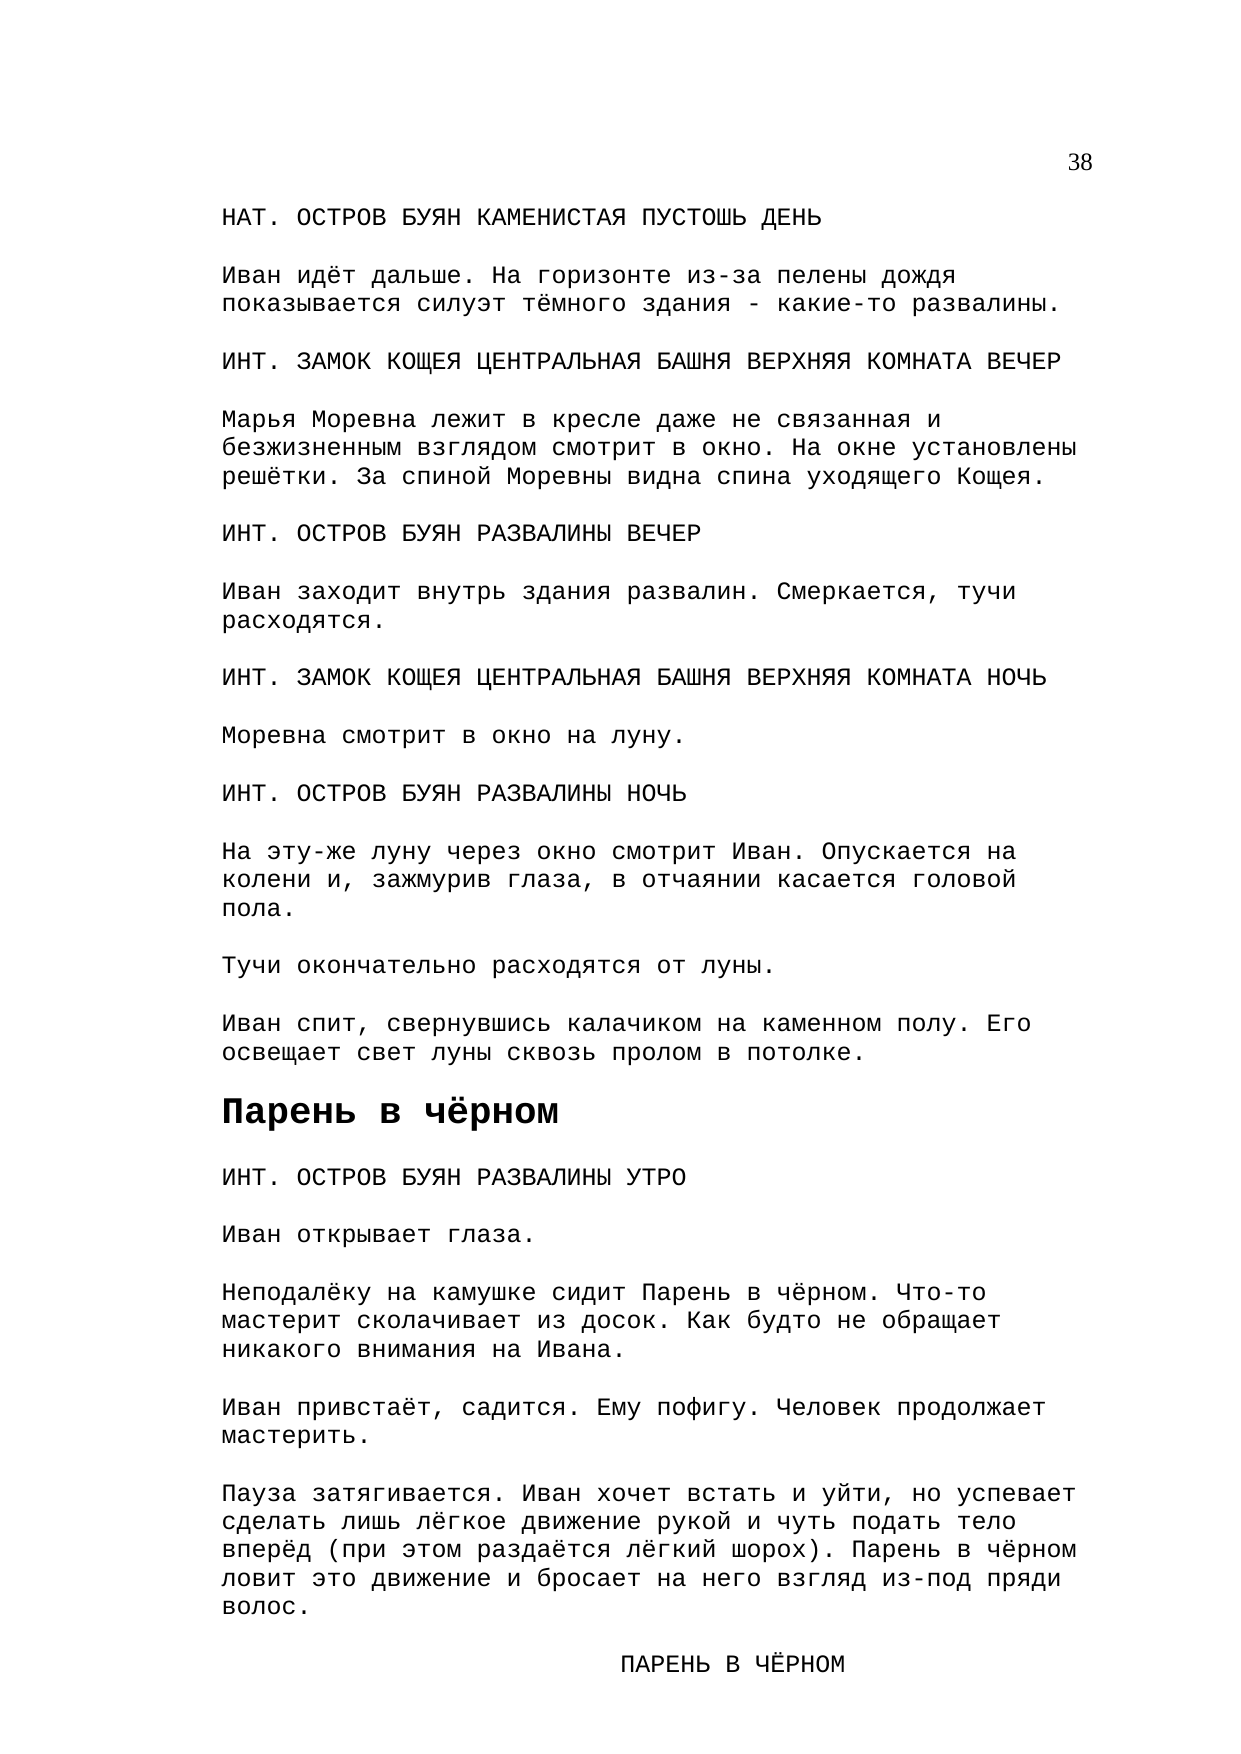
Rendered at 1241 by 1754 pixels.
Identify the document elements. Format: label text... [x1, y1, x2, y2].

text Неподалёку на камушке сидит Парень в чёрном. Что-то мастерит сколачивает из досок. Как будто не обращает никакого внимания на Ивана. [221, 1280, 1093, 1365]
text ИНТ. ЗАМОК КОЩЕЯ ЦЕНТРАЛЬНАЯ БАШНЯ ВЕРХНЯЯ КОМНАТА ВЕЧЕР [221, 349, 1093, 377]
text ПАРЕНЬ В ЧЁРНОМ [620, 1652, 1093, 1680]
text Иван заходит внутрь здания развалин. Смеркается, тучи расходятся. [221, 579, 1093, 636]
text Тучи окончательно расходятся от луны. [221, 953, 1093, 981]
text ИНТ. ЗАМОК КОЩЕЯ ЦЕНТРАЛЬНАЯ БАШНЯ ВЕРХНЯЯ КОМНАТА НОЧЬ [221, 665, 1093, 693]
text НАТ. ОСТРОВ БУЯН КАМЕНИСТАЯ ПУСТОШЬ ДЕНЬ [221, 205, 1093, 233]
text Пауза затягивается. Иван хочет встать и уйти, но успевает сделать лишь лёгкое движение рукой и чуть подать тело вперёд (при этом раздаётся лёгкий шорох). Парень в чёрном ловит это движение и бросает на него взгляд из-под пряди волос. [221, 1480, 1093, 1622]
text ИНТ. ОСТРОВ БУЯН РАЗВАЛИНЫ УТРО [221, 1164, 1093, 1192]
text ИНТ. ОСТРОВ БУЯН РАЗВАЛИНЫ ВЕЧЕР [221, 521, 1093, 549]
text Иван идёт дальше. На горизонте из-за пелены дождя показывается силуэт тёмного здания - какие-то развалины. [221, 263, 1093, 319]
text Иван спит, свернувшись калачиком на каменном полу. Его освещает свет луны сквозь пролом в потолке. [221, 1011, 1093, 1067]
text Марья Моревна лежит в кресле даже не связанная и безжизненным взглядом смотрит в окно. На окне установлены решётки. За спиной Моревны видна спина уходящего Кощея. [221, 407, 1093, 492]
text Иван привстаёт, садится. Ему пофигу. Человек продолжает мастерить. [221, 1394, 1093, 1451]
text ИНТ. ОСТРОВ БУЯН РАЗВАЛИНЫ НОЧЬ [221, 781, 1093, 809]
text Моревна смотрит в окно на луну. [221, 723, 1093, 751]
subtitle Парень в чёрном [221, 1092, 1093, 1135]
text На эту-же луну через окно смотрит Иван. Опускается на колени и, зажмурив глаза, в отчаянии касается головой пола. [221, 838, 1093, 923]
text Иван открывает глаза. [221, 1222, 1093, 1250]
